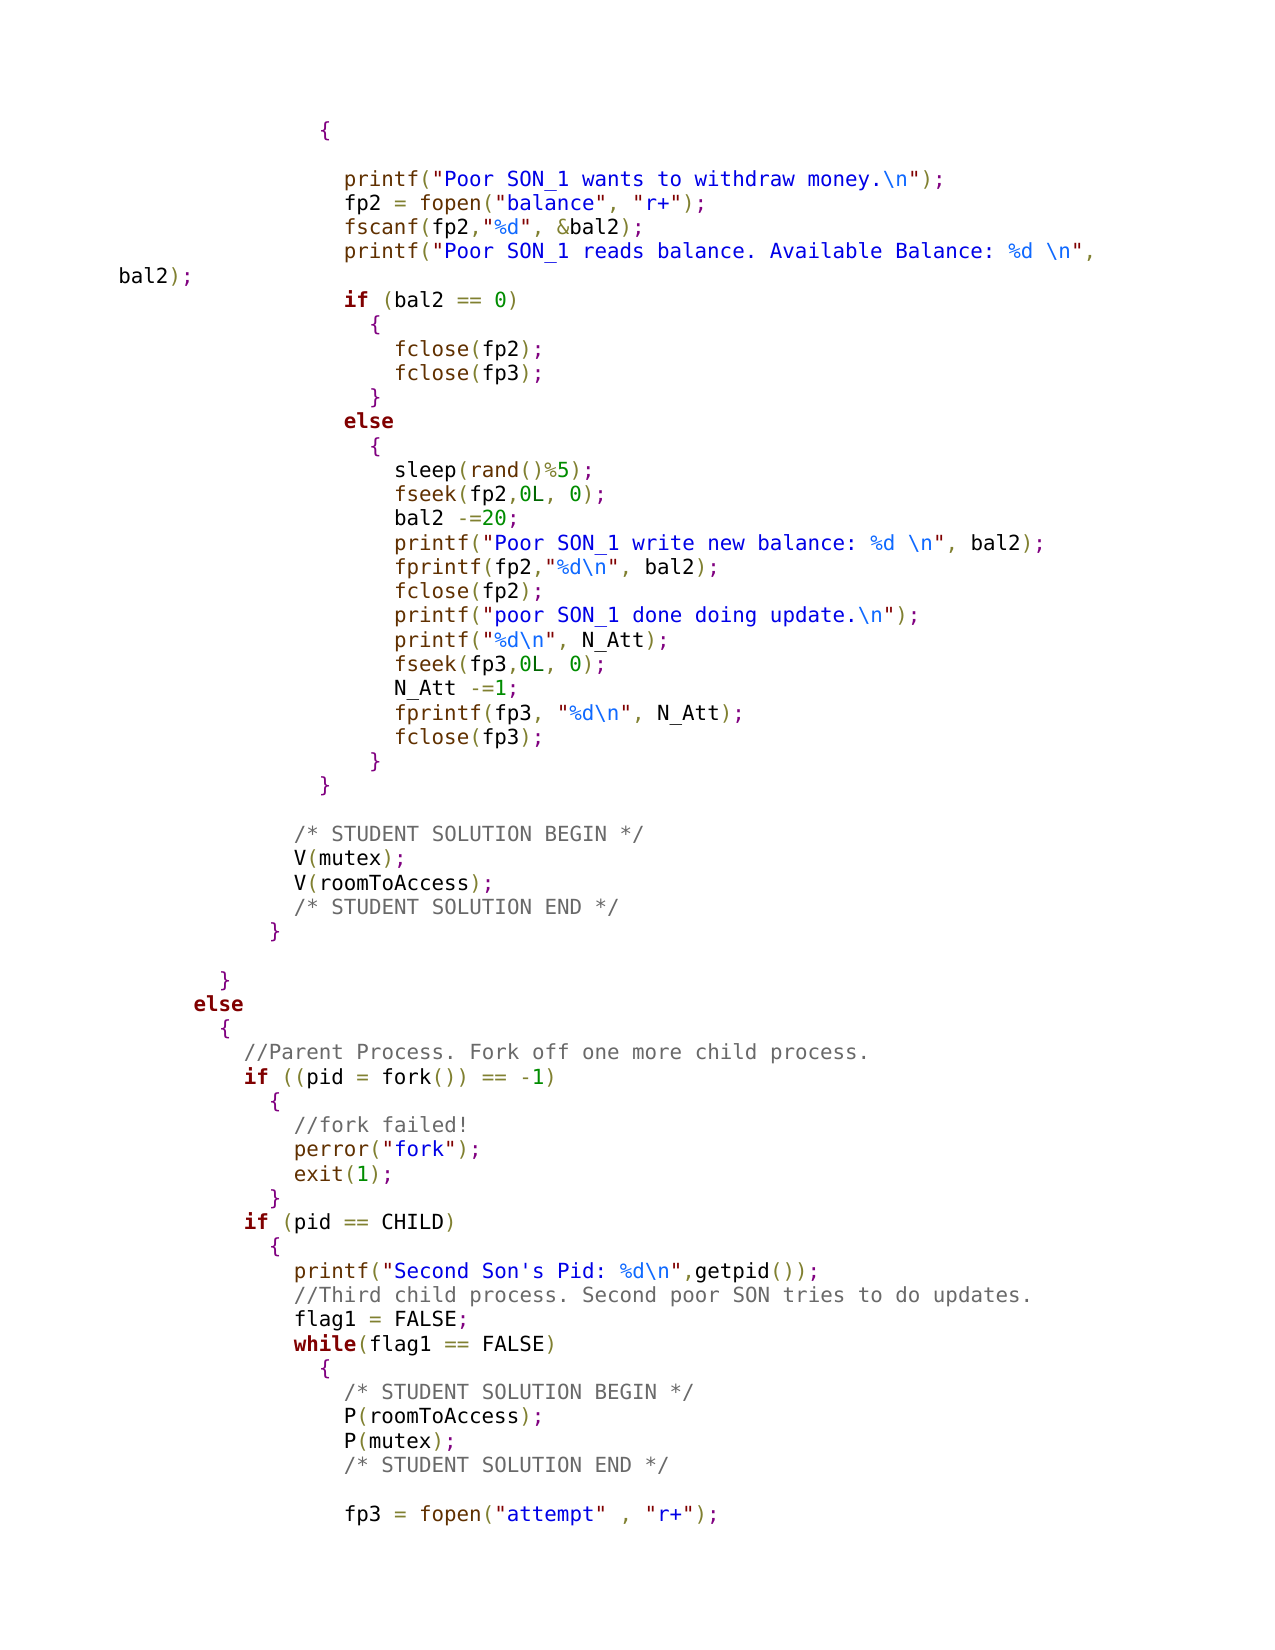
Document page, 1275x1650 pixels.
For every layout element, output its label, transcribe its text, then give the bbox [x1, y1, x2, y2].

text exit(1); [118, 1162, 1157, 1186]
text } [118, 968, 1157, 992]
text perror("fork"); [118, 1137, 1157, 1162]
text { [118, 312, 1157, 337]
text fclose(fp2); [118, 337, 1157, 361]
text sleep(rand()%5); [118, 458, 1157, 482]
text fclose(fp3); [118, 361, 1157, 385]
text fclose(fp2); [118, 579, 1157, 603]
text printf("Poor SON_1 wants to withdraw money.\n"); [118, 167, 1157, 191]
text fprintf(fp3, "%d\n", N_Att); [118, 701, 1157, 725]
text while(flag1 == FALSE) [118, 1332, 1157, 1356]
text //Third child process. Second poor SON tries to do updates. [118, 1283, 1157, 1307]
text { [118, 118, 1157, 142]
text { [118, 1234, 1157, 1259]
text V(mutex); [118, 846, 1157, 871]
text N_Att -=1; [118, 676, 1157, 701]
text if (bal2 == 0) [118, 288, 1157, 312]
text fseek(fp2,0L, 0); [118, 482, 1157, 506]
text //Parent Process. Fork off one more child process. [118, 1040, 1157, 1065]
text { [118, 434, 1157, 458]
text fseek(fp3,0L, 0); [118, 652, 1157, 676]
text fscanf(fp2,"%d", &bal2); [118, 215, 1157, 239]
text { [118, 1089, 1157, 1113]
text printf("Second Son's Pid: %d\n",getpid()); [118, 1259, 1157, 1283]
text printf("Poor SON_1 write new balance: %d \n", bal2); [118, 531, 1157, 555]
text printf("poor SON_1 done doing update.\n"); [118, 603, 1157, 628]
text else [118, 409, 1157, 434]
text //fork failed! [118, 1113, 1157, 1137]
text } [118, 773, 1157, 798]
text printf("Poor SON_1 reads balance. Available Balance: %d \n", bal2); [118, 239, 1157, 288]
text if (pid == CHILD) [118, 1210, 1157, 1234]
text /* STUDENT SOLUTION END */ [118, 895, 1157, 919]
text fprintf(fp2,"%d\n", bal2); [118, 555, 1157, 579]
text printf("%d\n", N_Att); [118, 628, 1157, 652]
text /* STUDENT SOLUTION BEGIN */ [118, 822, 1157, 846]
text bal2 -=20; [118, 506, 1157, 531]
text /* STUDENT SOLUTION END */ [118, 1453, 1157, 1477]
text if ((pid = fork()) == -1) [118, 1065, 1157, 1089]
text { [118, 1356, 1157, 1380]
text } [118, 749, 1157, 773]
text fp2 = fopen("balance", "r+"); [118, 191, 1157, 215]
text flag1 = FALSE; [118, 1307, 1157, 1332]
text else [118, 992, 1157, 1016]
text /* STUDENT SOLUTION BEGIN */ [118, 1380, 1157, 1404]
text } [118, 385, 1157, 409]
text } [118, 919, 1157, 943]
text } [118, 1186, 1157, 1210]
text P(mutex); [118, 1429, 1157, 1453]
text fclose(fp3); [118, 725, 1157, 749]
text V(roomToAccess); [118, 871, 1157, 895]
text P(roomToAccess); [118, 1404, 1157, 1429]
text { [118, 1016, 1157, 1040]
text fp3 = fopen("attempt" , "r+"); [118, 1502, 1157, 1526]
